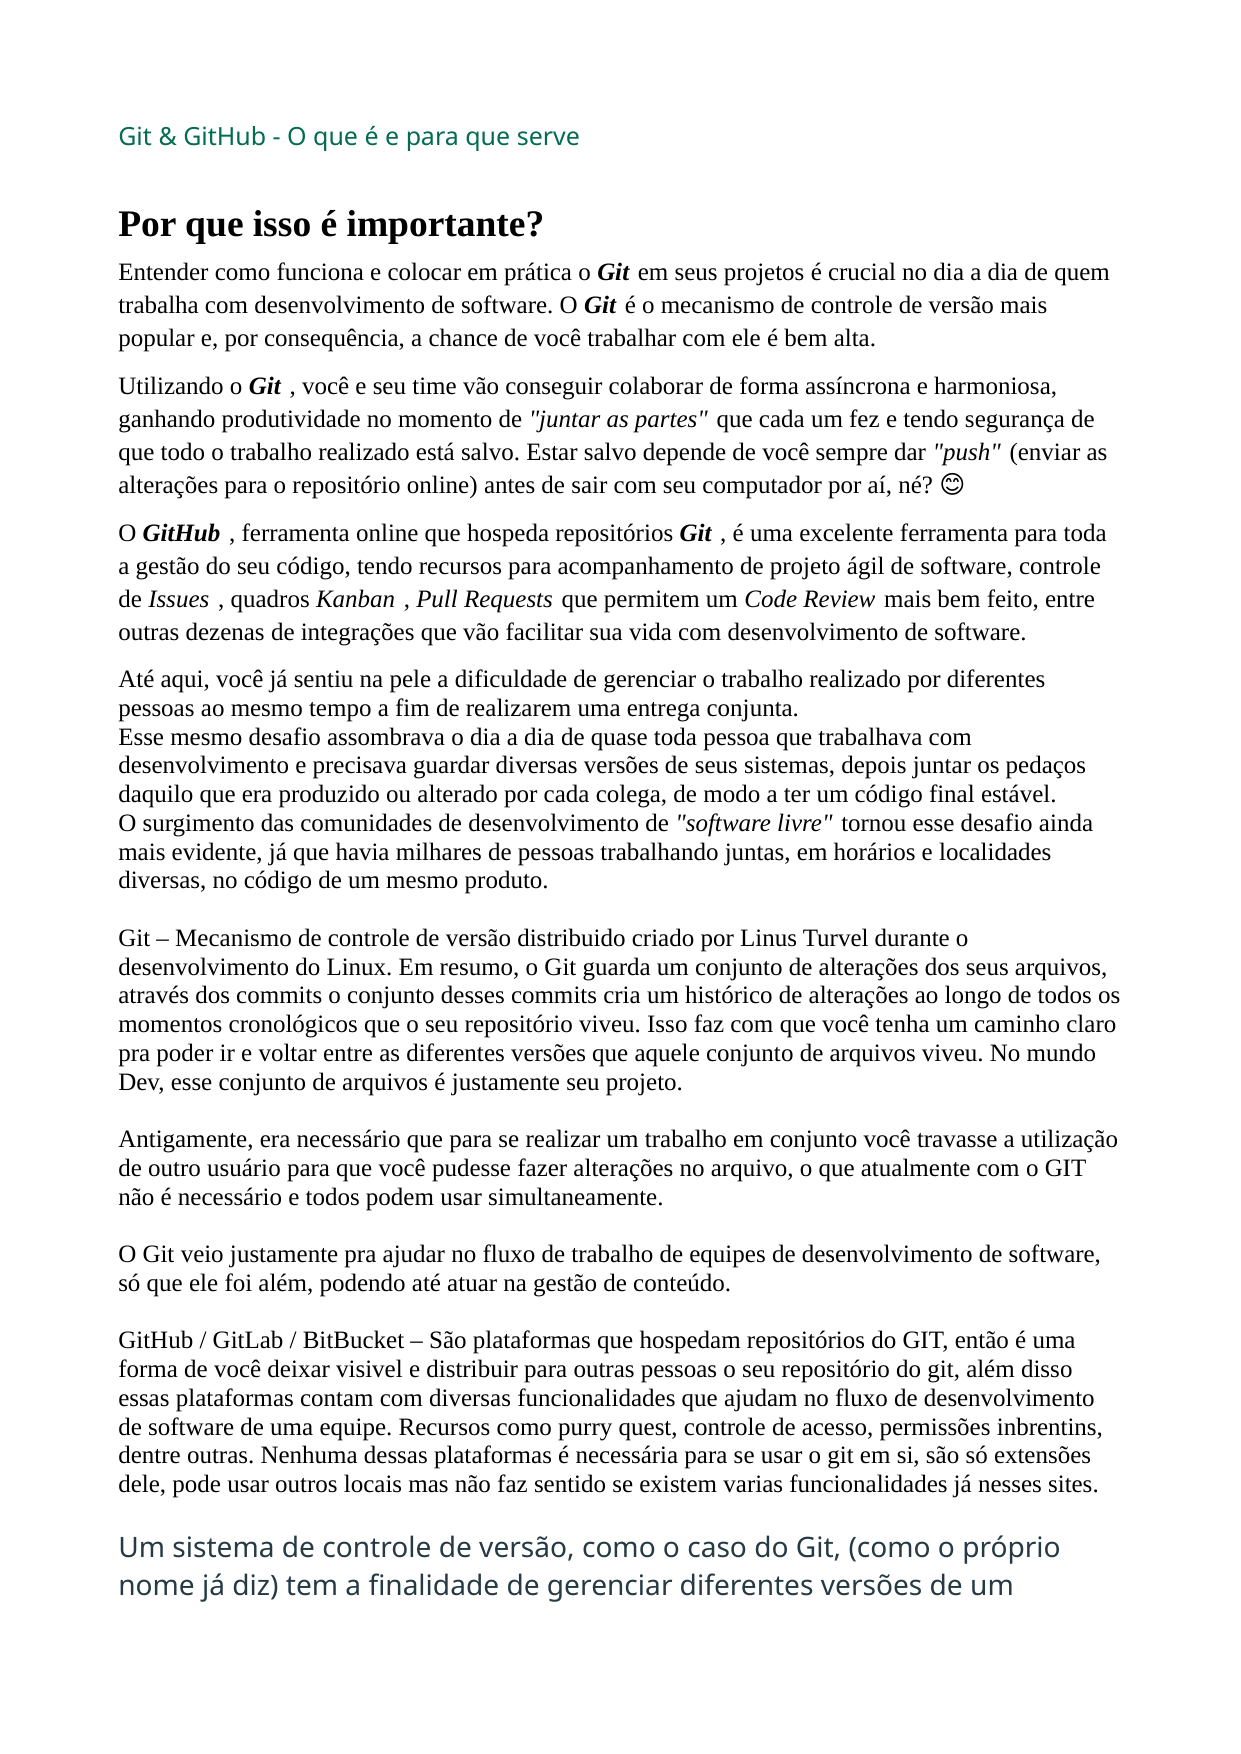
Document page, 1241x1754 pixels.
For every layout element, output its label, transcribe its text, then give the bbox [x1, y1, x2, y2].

text Esse mesmo desafio assombrava o dia a dia de quase toda pessoa que trabalhava com desenvolvimento e precisava guardar diversas versões de seus sistemas, depois juntar os pedaços daquilo que era produzido ou alterado por cada colega, de modo a ter um código final estável. [118, 722, 1122, 808]
text Entender como funciona e colocar em prática o Git em seus projetos é crucial no dia a dia de quem trabalha com desenvolvimento de software. O Git é o mecanismo de controle de versão mais popular e, por consequência, a chance de você trabalhar com ele é bem alta. [118, 257, 1122, 352]
text O surgimento das comunidades de desenvolvimento de "software livre" tornou esse desafio ainda mais evidente, já que havia milhares de pessoas trabalhando juntas, em horários e localidades diversas, no código de um mesmo produto. [118, 808, 1122, 894]
subtitle Por que isso é importante? [118, 202, 1122, 245]
text Um sistema de controle de versão, como o caso do Git, (como o próprio nome já diz) tem a finalidade de gerenciar diferentes versões de um [118, 1527, 1122, 1603]
text Até aqui, você já sentiu na pele a dificuldade de gerenciar o trabalho realizado por diferentes pessoas ao mesmo tempo a fim de realizarem uma entrega conjunta. [118, 664, 1122, 722]
text Utilizando o Git , você e seu time vão conseguir colaborar de forma assíncrona e harmoniosa, ganhando produtividade no momento de "juntar as partes" que cada um fez e tendo segurança de que todo o trabalho realizado está salvo. Estar salvo depende de você sempre dar "push" (enviar as alterações para o repositório online) antes de sair com seu computador por aí, né? 😊 [118, 371, 1122, 499]
text Git & GitHub - O que é e para que serve [118, 118, 1122, 152]
text O Git veio justamente pra ajudar no fluxo de trabalho de equipes de desenvolvimento de software, só que ele foi além, podendo até atuar na gestão de conteúdo. [118, 1239, 1122, 1297]
text Antigamente, era necessário que para se realizar um trabalho em conjunto você travasse a utilização de outro usuário para que você pudesse fazer alterações no arquivo, o que atualmente com o GIT não é necessário e todos podem usar simultaneamente. [118, 1124, 1122, 1211]
text Git – Mecanismo de controle de versão distribuido criado por Linus Turvel durante o desenvolvimento do Linux. Em resumo, o Git guarda um conjunto de alterações dos seus arquivos, através dos commits o conjunto desses commits cria um histórico de alterações ao longo de todos os momentos cronológicos que o seu repositório viveu. Isso faz com que você tenha um caminho claro pra poder ir e voltar entre as diferentes versões que aquele conjunto de arquivos viveu. No mundo Dev, esse conjunto de arquivos é justamente seu projeto. [118, 923, 1122, 1096]
text GitHub / GitLab / BitBucket – São plataformas que hospedam repositórios do GIT, então é uma forma de você deixar visivel e distribuir para outras pessoas o seu repositório do git, além disso essas plataformas contam com diversas funcionalidades que ajudam no fluxo de desenvolvimento de software de uma equipe. Recursos como purry quest, controle de acesso, permissões inbrentins, dentre outras. Nenhuma dessas plataformas é necessária para se usar o git em si, são só extensões dele, pode usar outros locais mas não faz sentido se existem varias funcionalidades já nesses sites. [118, 1326, 1122, 1498]
text O GitHub , ferramenta online que hospeda repositórios Git , é uma excelente ferramenta para toda a gestão do seu código, tendo recursos para acompanhamento de projeto ágil de software, controle de Issues , quadros Kanban , Pull Requests que permitem um Code Review mais bem feito, entre outras dezenas de integrações que vão facilitar sua vida com desenvolvimento de software. [118, 518, 1122, 646]
